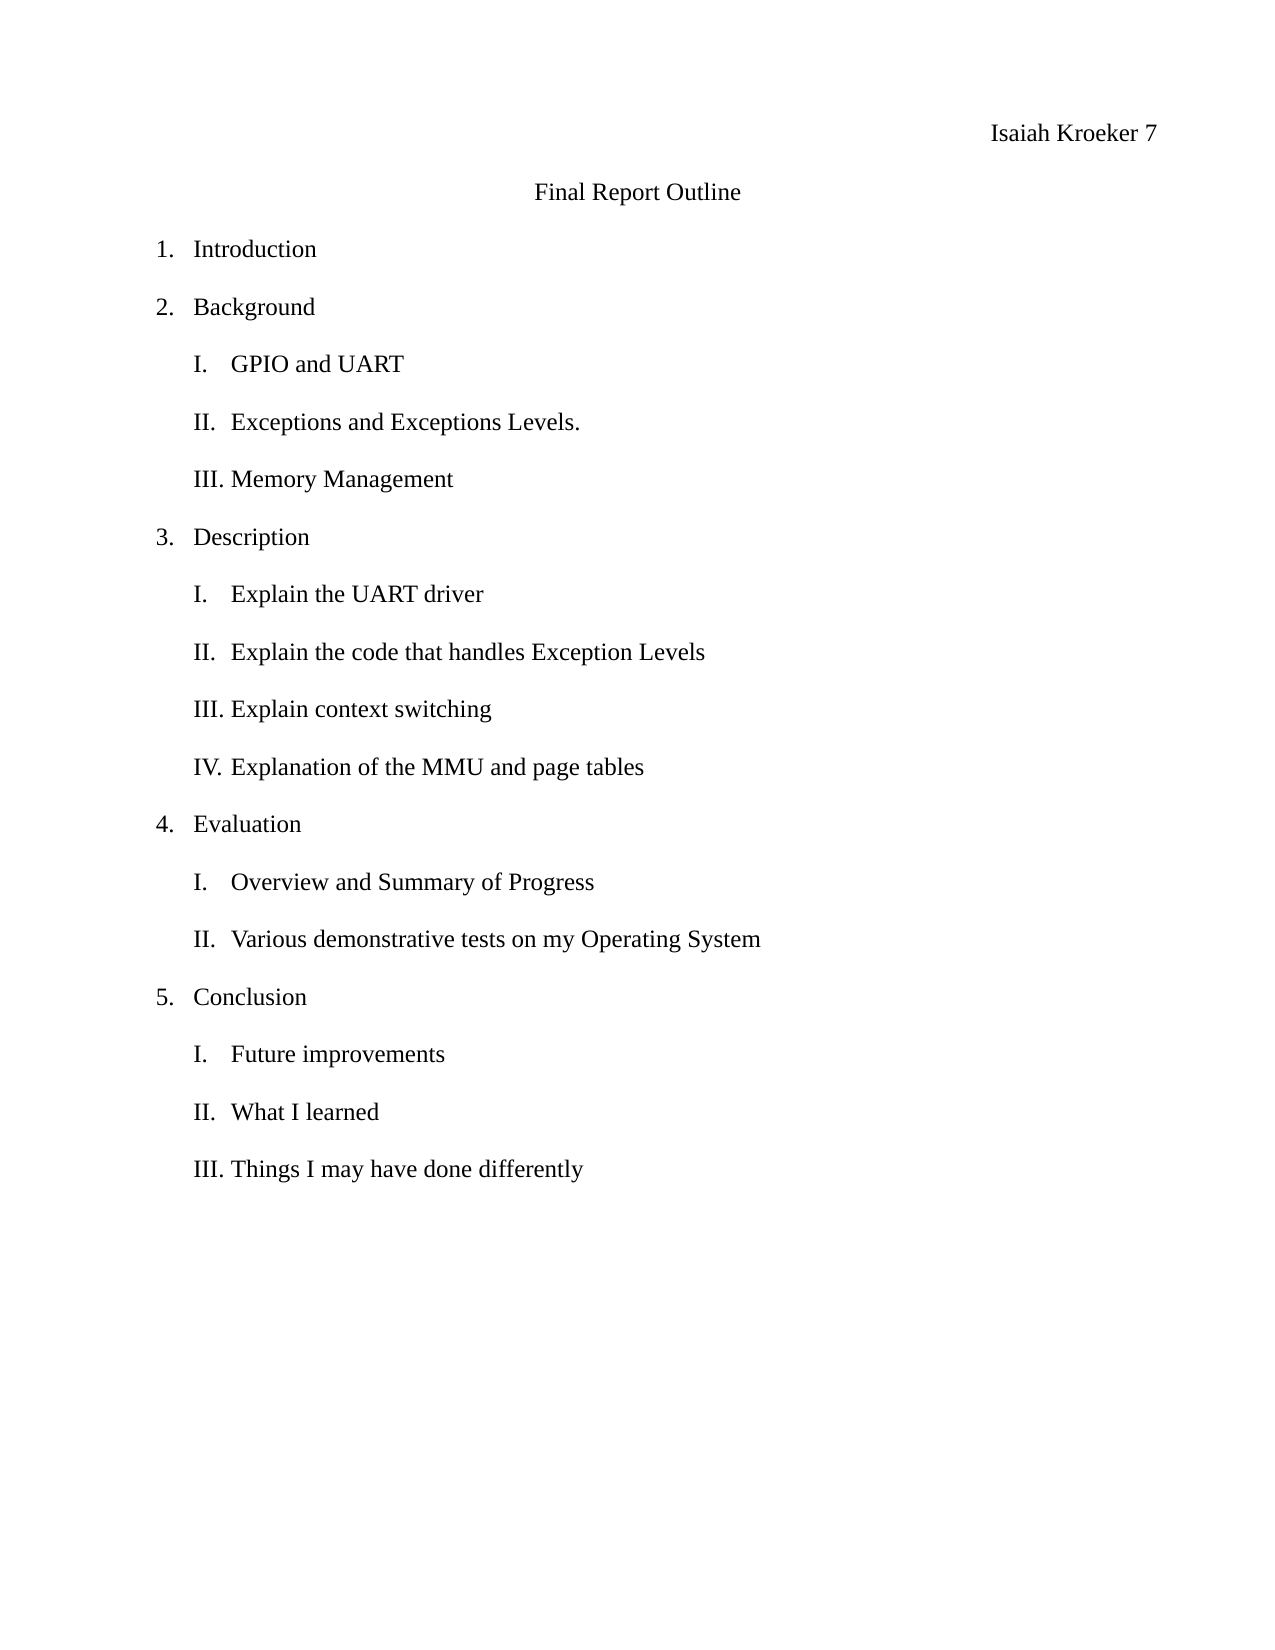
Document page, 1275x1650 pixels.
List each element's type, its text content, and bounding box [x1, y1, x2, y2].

list Memory Management [193, 464, 1157, 493]
list Overview and Summary of Progress [193, 867, 1157, 896]
list Future improvements [193, 1039, 1157, 1068]
list Explain the code that handles Exception Levels [193, 637, 1157, 666]
list What I learned [193, 1097, 1157, 1126]
text Final Report Outline [118, 177, 1157, 206]
list GPIO and UART [193, 349, 1157, 378]
list Evaluation [156, 809, 1157, 838]
list Introduction [156, 234, 1157, 263]
list Description [156, 522, 1157, 551]
list Explain context switching [193, 694, 1157, 723]
list Conclusion [156, 982, 1157, 1011]
list Background [156, 292, 1157, 321]
list Things I may have done differently [193, 1154, 1157, 1183]
list Explain the UART driver [193, 579, 1157, 608]
list Exceptions and Exceptions Levels. [193, 407, 1157, 436]
list Various demonstrative tests on my Operating System [193, 924, 1157, 953]
list Explanation of the MMU and page tables [193, 752, 1157, 781]
